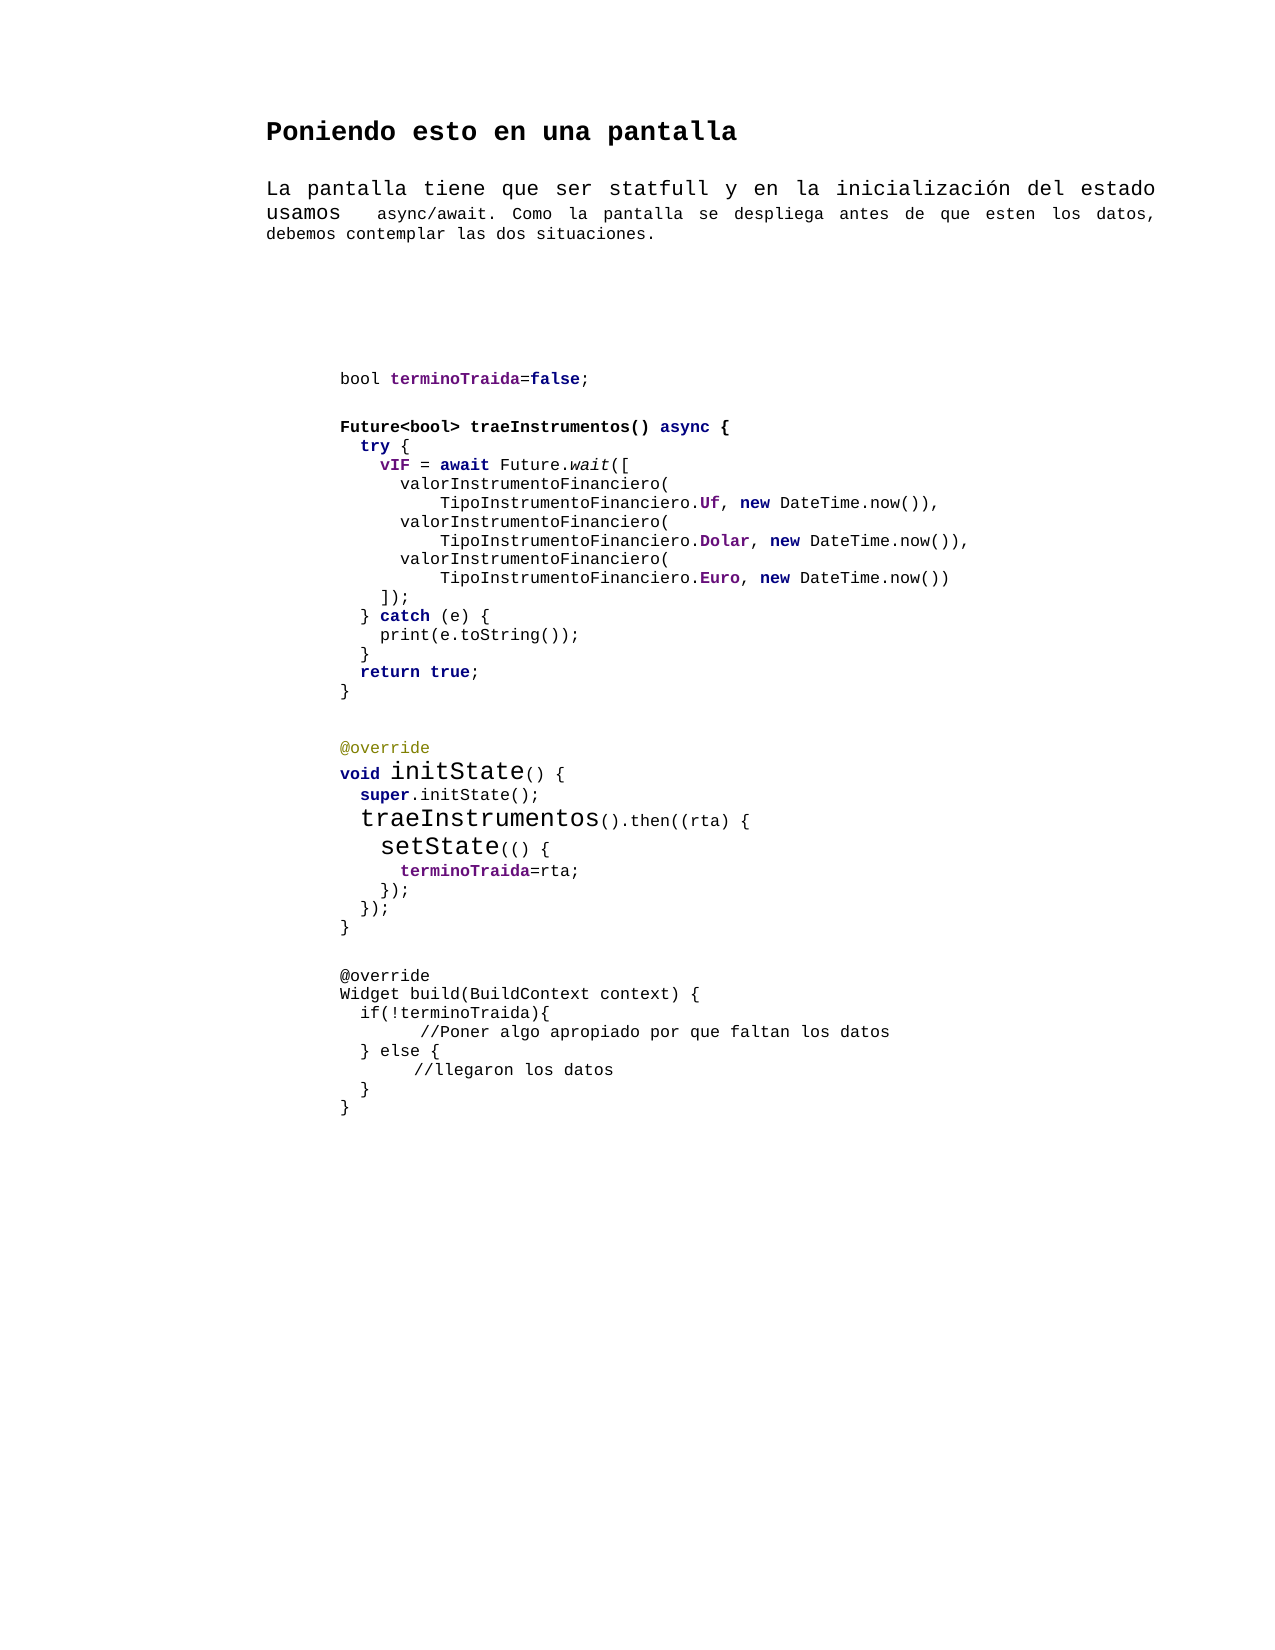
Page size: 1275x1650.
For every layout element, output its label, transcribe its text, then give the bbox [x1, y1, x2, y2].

text }); [340, 881, 1157, 900]
text Poniendo esto en una pantalla [266, 118, 1157, 149]
text //llegaron los datos [340, 1061, 1157, 1080]
text if(!terminoTraida){ [340, 1005, 1157, 1024]
text traeInstrumentos().then((rta) { [340, 806, 1157, 834]
text ]); [340, 589, 1157, 607]
text } else { [340, 1042, 1157, 1061]
text bool terminoTraida=false; [340, 371, 1157, 389]
text @override [340, 739, 1157, 758]
text valorInstrumentoFinanciero( [340, 551, 1157, 570]
text @override [340, 967, 1157, 986]
text La pantalla tiene que ser statfull y en la inicialización del estado usamos async/await. Como la pantalla se despliega antes de que esten los datos, debemos contemplar las dos situaciones. [266, 178, 1157, 244]
text } [340, 645, 1157, 664]
text } [340, 1099, 1157, 1118]
text setState(() { [340, 834, 1157, 862]
text print(e.toString()); [340, 626, 1157, 645]
text valorInstrumentoFinanciero( [340, 476, 1157, 494]
text valorInstrumentoFinanciero( [340, 513, 1157, 532]
text TipoInstrumentoFinanciero.Euro, new DateTime.now()) [340, 570, 1157, 589]
text } catch (e) { [340, 607, 1157, 626]
text void initState() { [340, 758, 1157, 787]
text } [340, 1080, 1157, 1099]
text TipoInstrumentoFinanciero.Dolar, new DateTime.now()), [340, 532, 1157, 551]
text try { [340, 438, 1157, 457]
text TipoInstrumentoFinanciero.Uf, new DateTime.now()), [340, 494, 1157, 513]
text terminoTraida=rta; [340, 862, 1157, 881]
text } [340, 919, 1157, 938]
text }); [340, 900, 1157, 919]
text //Poner algo apropiado por que faltan los datos [340, 1024, 1157, 1042]
text super.initState(); [340, 787, 1157, 806]
text vIF = await Future.wait([ [340, 457, 1157, 476]
text Widget build(BuildContext context) { [340, 986, 1157, 1005]
text Future<bool> traeInstrumentos() async { [340, 419, 1157, 438]
text return true; [340, 664, 1157, 683]
text } [340, 683, 1157, 702]
